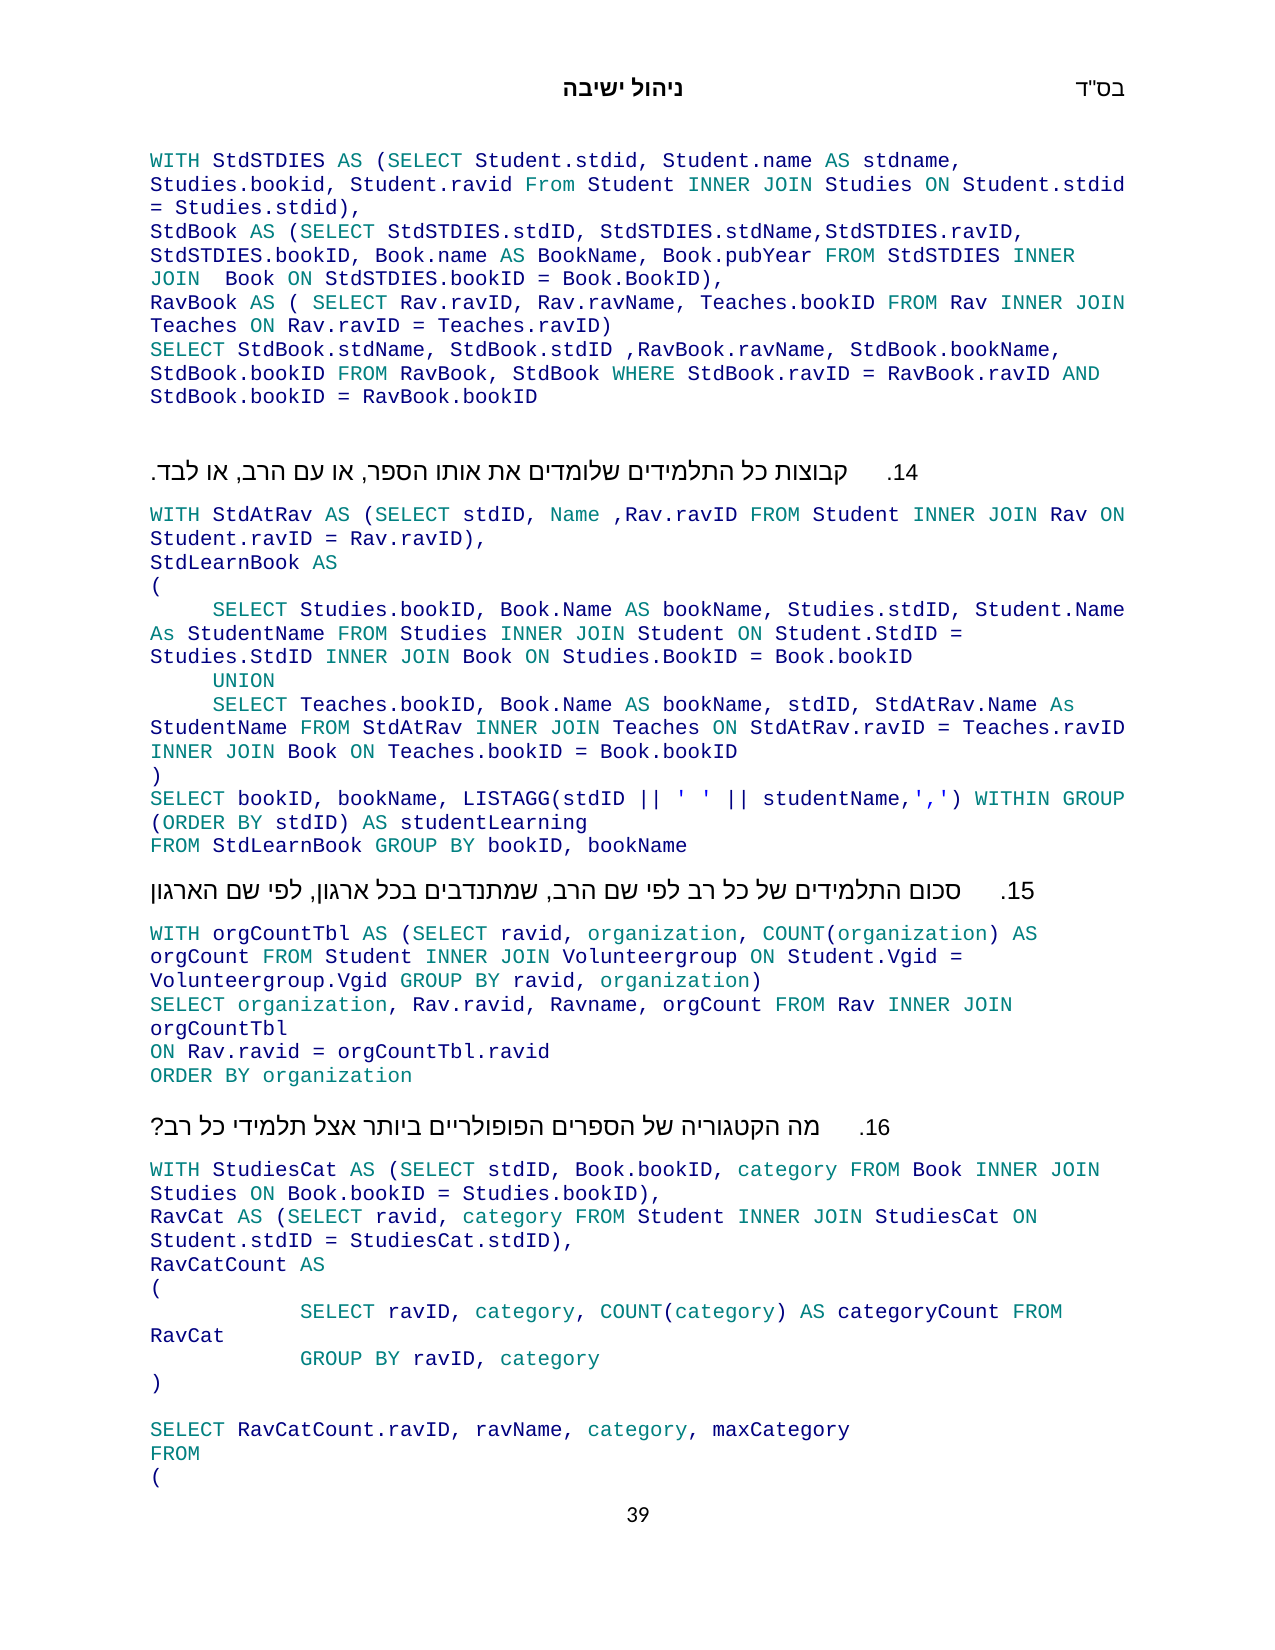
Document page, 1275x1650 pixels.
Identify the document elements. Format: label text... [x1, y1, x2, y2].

text StdLearnBook AS [150, 552, 1125, 575]
text RavCatCount AS [150, 1254, 1125, 1277]
text WITH StdAtRav AS (SELECT stdID, Name ,Rav.ravID FROM Student INNER JOIN Rav ON Student.ravID = Rav.ravID), [150, 504, 1125, 552]
text FROM [150, 1443, 1125, 1467]
text SELECT organization, Rav.ravid, Ravname, orgCount FROM Rav INNER JOIN orgCountTbl [150, 994, 1125, 1041]
text WITH StdSTDIES AS (SELECT Student.stdid, Student.name AS stdname, Studies.bookid, Student.ravid From Student INNER JOIN Studies ON Student.stdid = Studies.stdid), [150, 150, 1125, 221]
text FROM StdLearnBook GROUP BY bookID, bookName [150, 836, 1125, 859]
list מה הקטגוריה של הספרים הפופולריים ביותר אצל תלמידי כל רב? [150, 1112, 1087, 1141]
text ( [150, 1277, 1125, 1301]
text ) [150, 1372, 1125, 1396]
text RavCat AS (SELECT ravid, category FROM Student INNER JOIN StudiesCat ON Student.stdID = StudiesCat.stdID), [150, 1206, 1125, 1254]
text RavBook AS ( SELECT Rav.ravID, Rav.ravName, Teaches.bookID FROM Rav INNER JOIN Teaches ON Rav.ravID = Teaches.ravID) [150, 292, 1125, 339]
text SELECT Studies.bookID, Book.Name AS bookName, Studies.stdID, Student.Name As StudentName FROM Studies INNER JOIN Student ON Student.StdID = Studies.StdID INNER JOIN Book ON Studies.BookID = Book.bookID [150, 599, 1125, 670]
text WITH orgCountTbl AS (SELECT ravid, organization, COUNT(organization) AS orgCount FROM Student INNER JOIN Volunteergroup ON Student.Vgid = Volunteergroup.Vgid GROUP BY ravid, organization) [150, 923, 1125, 994]
text UNION [150, 670, 1125, 694]
text StdBook AS (SELECT StdSTDIES.stdID, StdSTDIES.stdName,StdSTDIES.ravID, StdSTDIES.bookID, Book.name AS BookName, Book.pubYear FROM StdSTDIES INNER JOIN Book ON StdSTDIES.bookID = Book.BookID), [150, 221, 1125, 292]
text SELECT StdBook.stdName, StdBook.stdID ,RavBook.ravName, StdBook.bookName, StdBook.bookID FROM RavBook, StdBook WHERE StdBook.ravID = RavBook.ravID AND StdBook.bookID = RavBook.bookID [150, 339, 1125, 410]
text SELECT ravID, category, COUNT(category) AS categoryCount FROM RavCat [150, 1301, 1125, 1348]
text GROUP BY ravID, category [150, 1348, 1125, 1372]
text SELECT RavCatCount.ravID, ravName, category, maxCategory [150, 1419, 1125, 1443]
list קבוצות כל התלמידים שלומדים את אותו הספר, או עם הרב, או לבד. [150, 457, 1087, 486]
list סכום התלמידים של כל רב לפי שם הרב, שמתנדבים בכל ארגון, לפי שם הארגון [150, 876, 1087, 904]
text SELECT Teaches.bookID, Book.Name AS bookName, stdID, StdAtRav.Name As StudentName FROM StdAtRav INNER JOIN Teaches ON StdAtRav.ravID = Teaches.ravID INNER JOIN Book ON Teaches.bookID = Book.bookID [150, 694, 1125, 764]
text ORDER BY organization [150, 1065, 1125, 1088]
text ON Rav.ravid = orgCountTbl.ravid [150, 1041, 1125, 1065]
text ( [150, 575, 1125, 599]
text WITH StudiesCat AS (SELECT stdID, Book.bookID, category FROM Book INNER JOIN Studies ON Book.bookID = Studies.bookID), [150, 1159, 1125, 1206]
text SELECT bookID, bookName, LISTAGG(stdID || ' ' || studentName,',') WITHIN GROUP (ORDER BY stdID) AS studentLearning [150, 788, 1125, 836]
text ) [150, 764, 1125, 788]
text ( [150, 1467, 1125, 1490]
